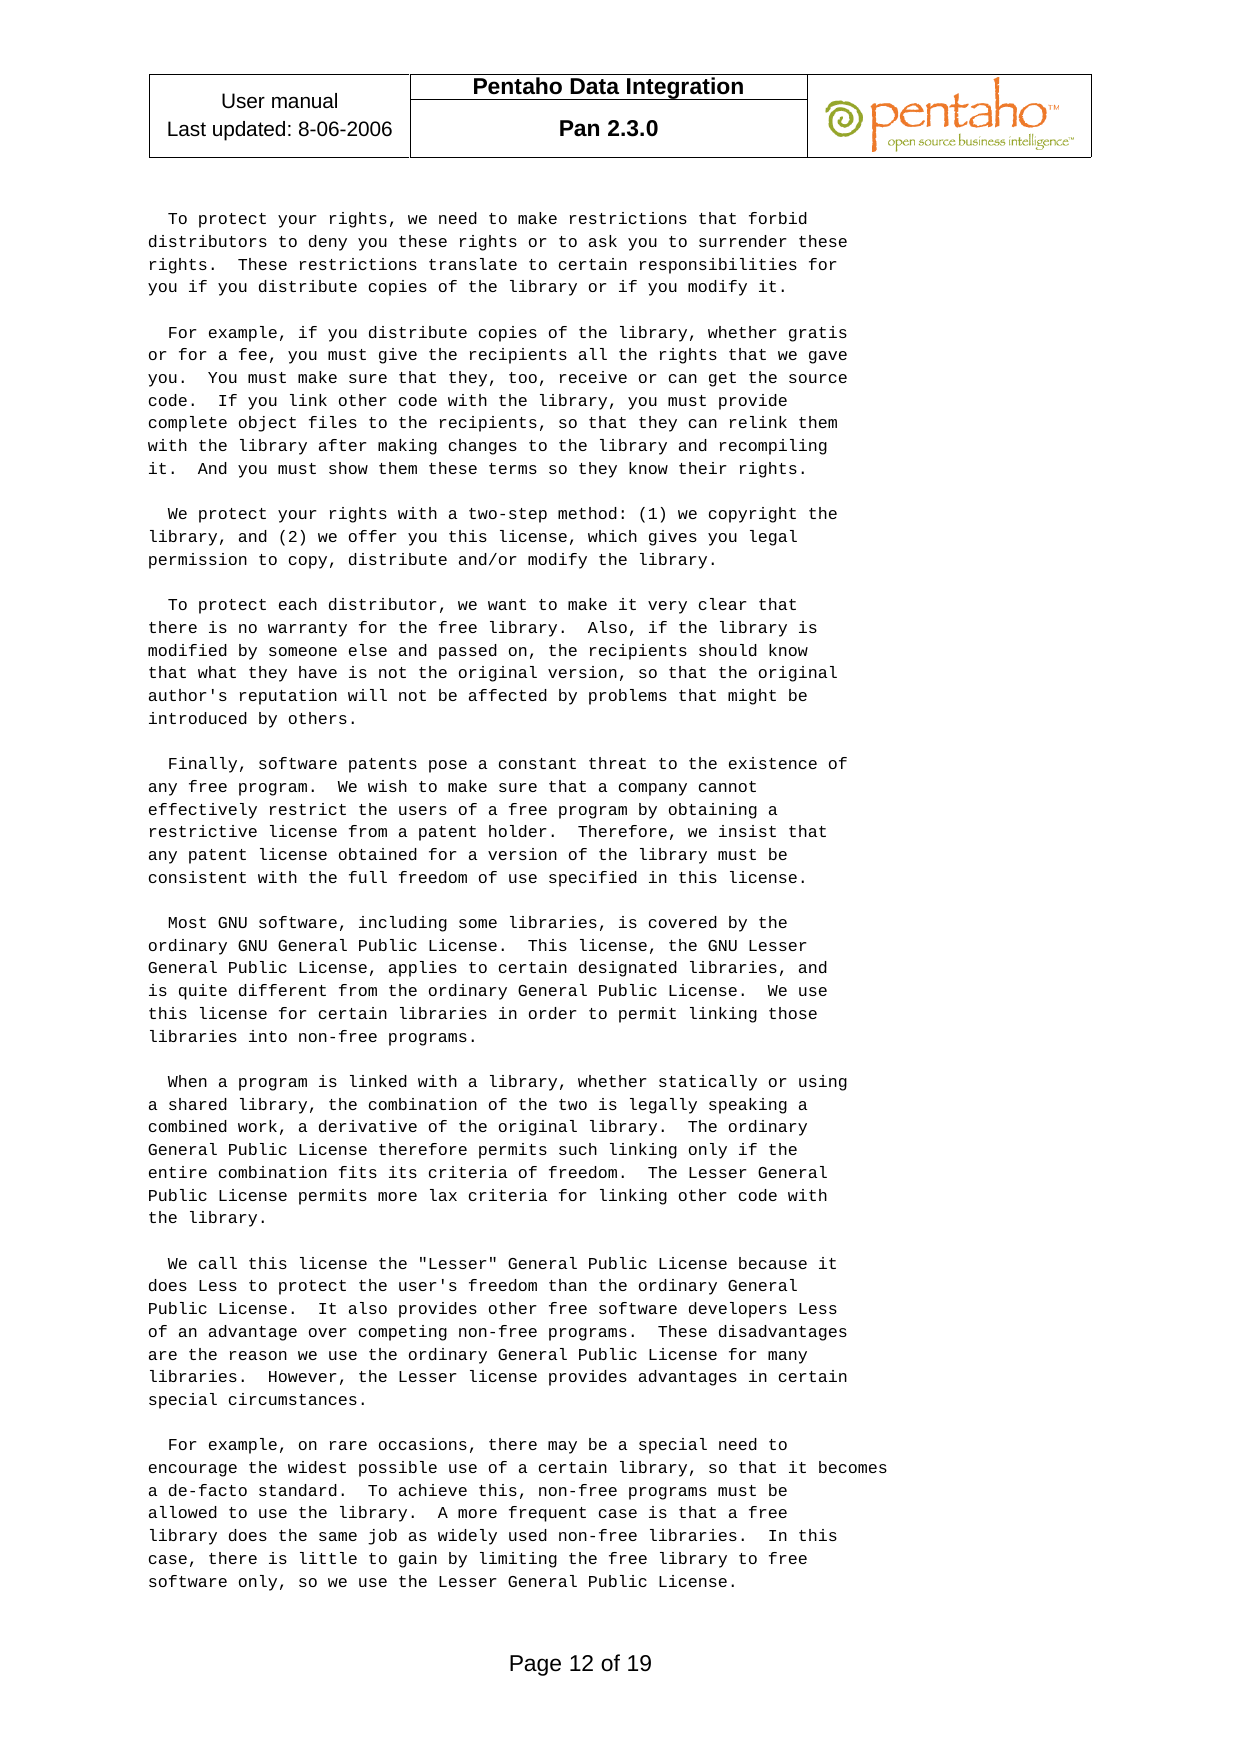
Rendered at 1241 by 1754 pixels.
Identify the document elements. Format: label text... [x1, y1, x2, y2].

text To protect your rights, we need to make restrictions that forbid distributors to deny you these rights or to ask you to surrender these rights. These restrictions translate to certain responsibilities for you if you distribute copies of the library or if you modify it. For example, if you distribute copies of the library, whether gratis or for a fee, you must give the recipients all the rights that we gave you. You must make sure that they, too, receive or can get the source code. If you link other code with the library, you must provide complete object files to the recipients, so that they can relink them with the library after making changes to the library and recompiling it. And you must show them these terms so they know their rights. We protect your rights with a two-step method: (1) we copyright the library, and (2) we offer you this license, which gives you legal permission to copy, distribute and/or modify the library. To protect each distributor, we want to make it very clear that there is no warranty for the free library. Also, if the library is modified by someone else and passed on, the recipients should know that what they have is not the original version, so that the original author's reputation will not be affected by problems that might be introduced by others. Finally, software patents pose a constant threat to the existence of any free program. We wish to make sure that a company cannot effectively restrict the users of a free program by obtaining a restrictive license from a patent holder. Therefore, we insist that any patent license obtained for a version of the library must be consistent with the full freedom of use specified in this license. Most GNU software, including some libraries, is covered by the ordinary GNU General Public License. This license, the GNU Lesser General Public License, applies to certain designated libraries, and is quite different from the ordinary General Public License. We use this license for certain libraries in order to permit linking those libraries into non-free programs. When a program is linked with a library, whether statically or using a shared library, the combination of the two is legally speaking a combined work, a derivative of the original library. The ordinary General Public License therefore permits such linking only if the entire combination fits its criteria of freedom. The Lesser General Public License permits more lax criteria for linking other code with the library. We call this license the "Lesser" General Public License because it does Less to protect the user's freedom than the ordinary General Public License. It also provides other free software developers Less of an advantage over competing non-free programs. These disadvantages are the reason we use the ordinary General Public License for many libraries. However, the Lesser license provides advantages in certain special circumstances. For example, on rare occasions, there may be a special need to encourage the widest possible use of a certain library, so that it becomes a de-facto standard. To achieve this, non-free programs must be allowed to use the library. A more frequent case is that a free library does the same job as widely used non-free libraries. In this case, there is little to gain by limiting the free library to free software only, so we use the Lesser General Public License. [148, 188, 1092, 1592]
